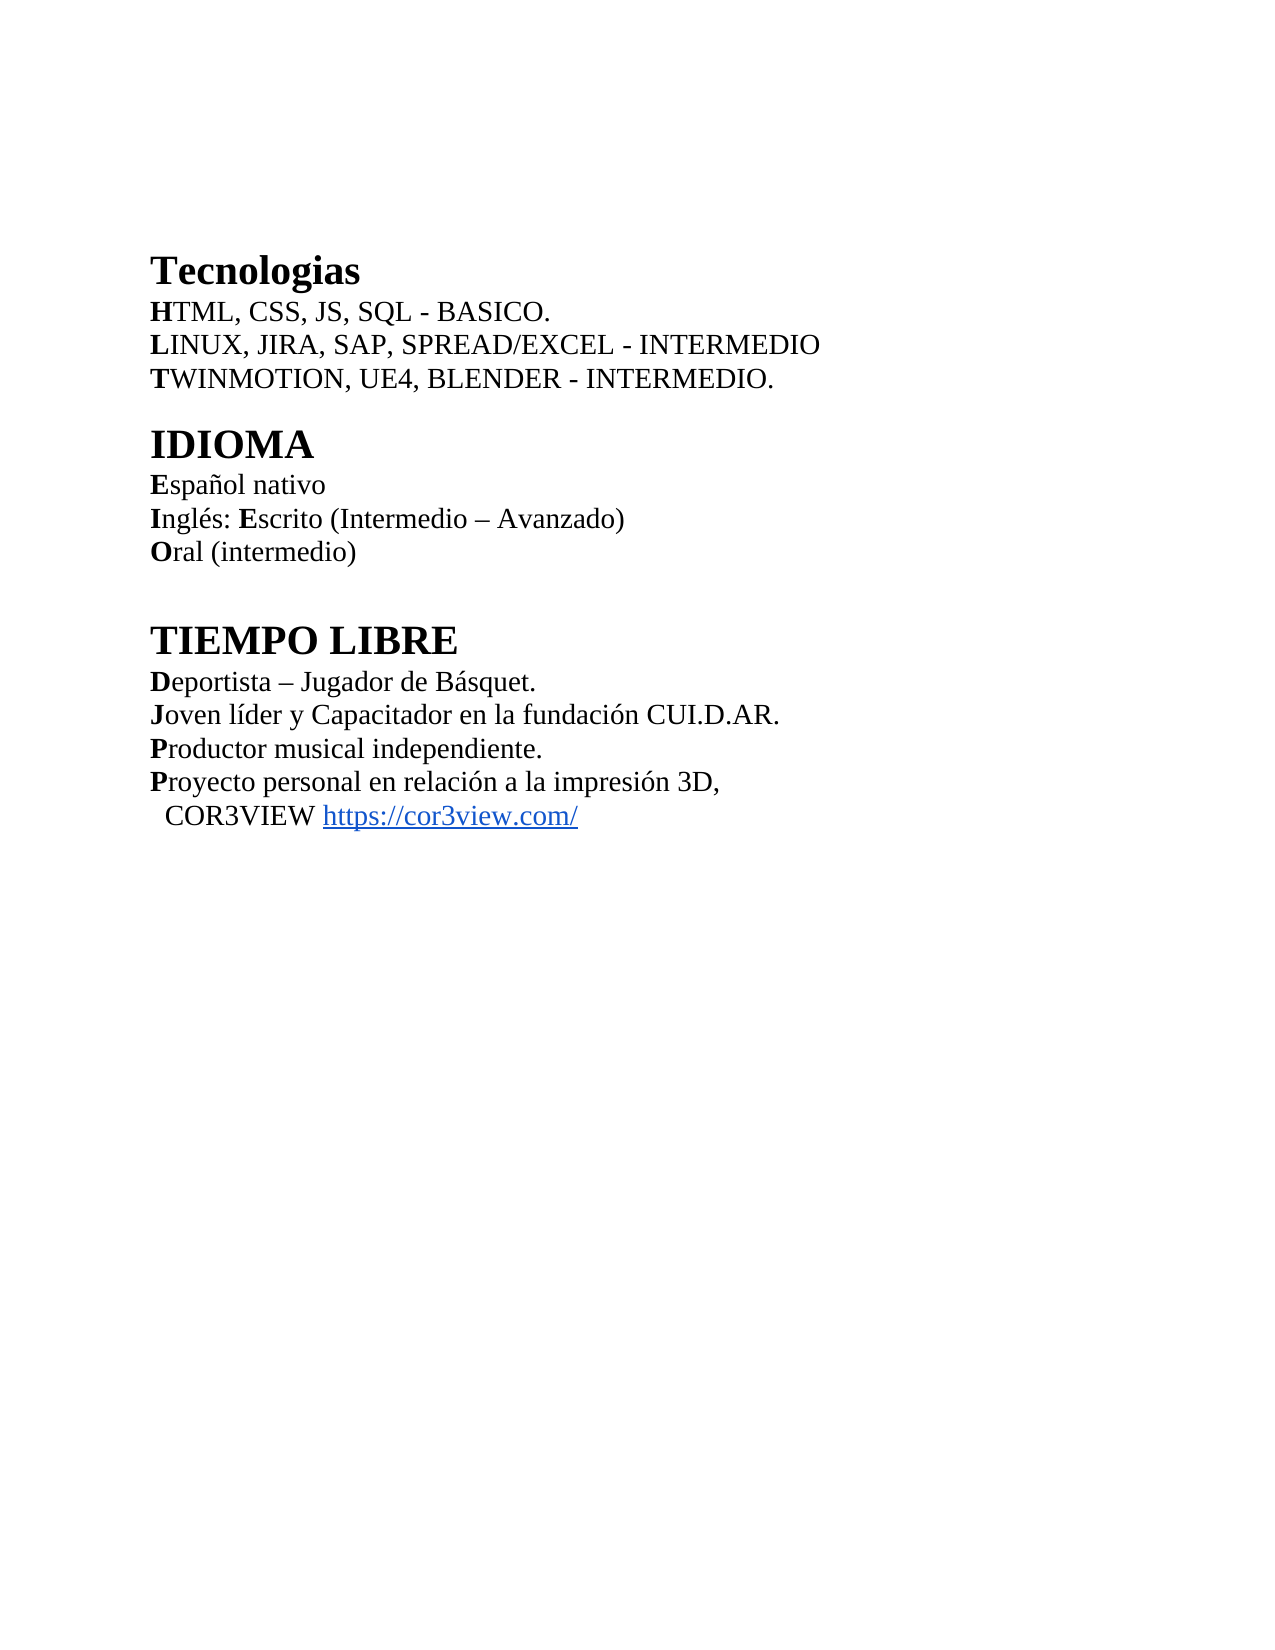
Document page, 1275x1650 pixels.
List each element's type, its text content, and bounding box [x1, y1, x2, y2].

text Tecnologias HTML, CSS, JS, SQL - BASICO. LINUX, JIRA, SAP, SPREAD/EXCEL - INTERMEDIO TWINMOTION, UE4, BLENDER - INTERMEDIO. [150, 150, 1125, 394]
text IDIOMA Español nativo Inglés: Escrito (Intermedio – Avanzado) Oral (intermedio) TIEMPO LIBRE Deportista – Jugador de Básquet. Joven líder y Capacitador en la fundación CUI.D.AR. Productor musical independiente. Proyecto personal en relación a la impresión 3D, COR3VIEW https://cor3view.com/ [150, 419, 1125, 858]
